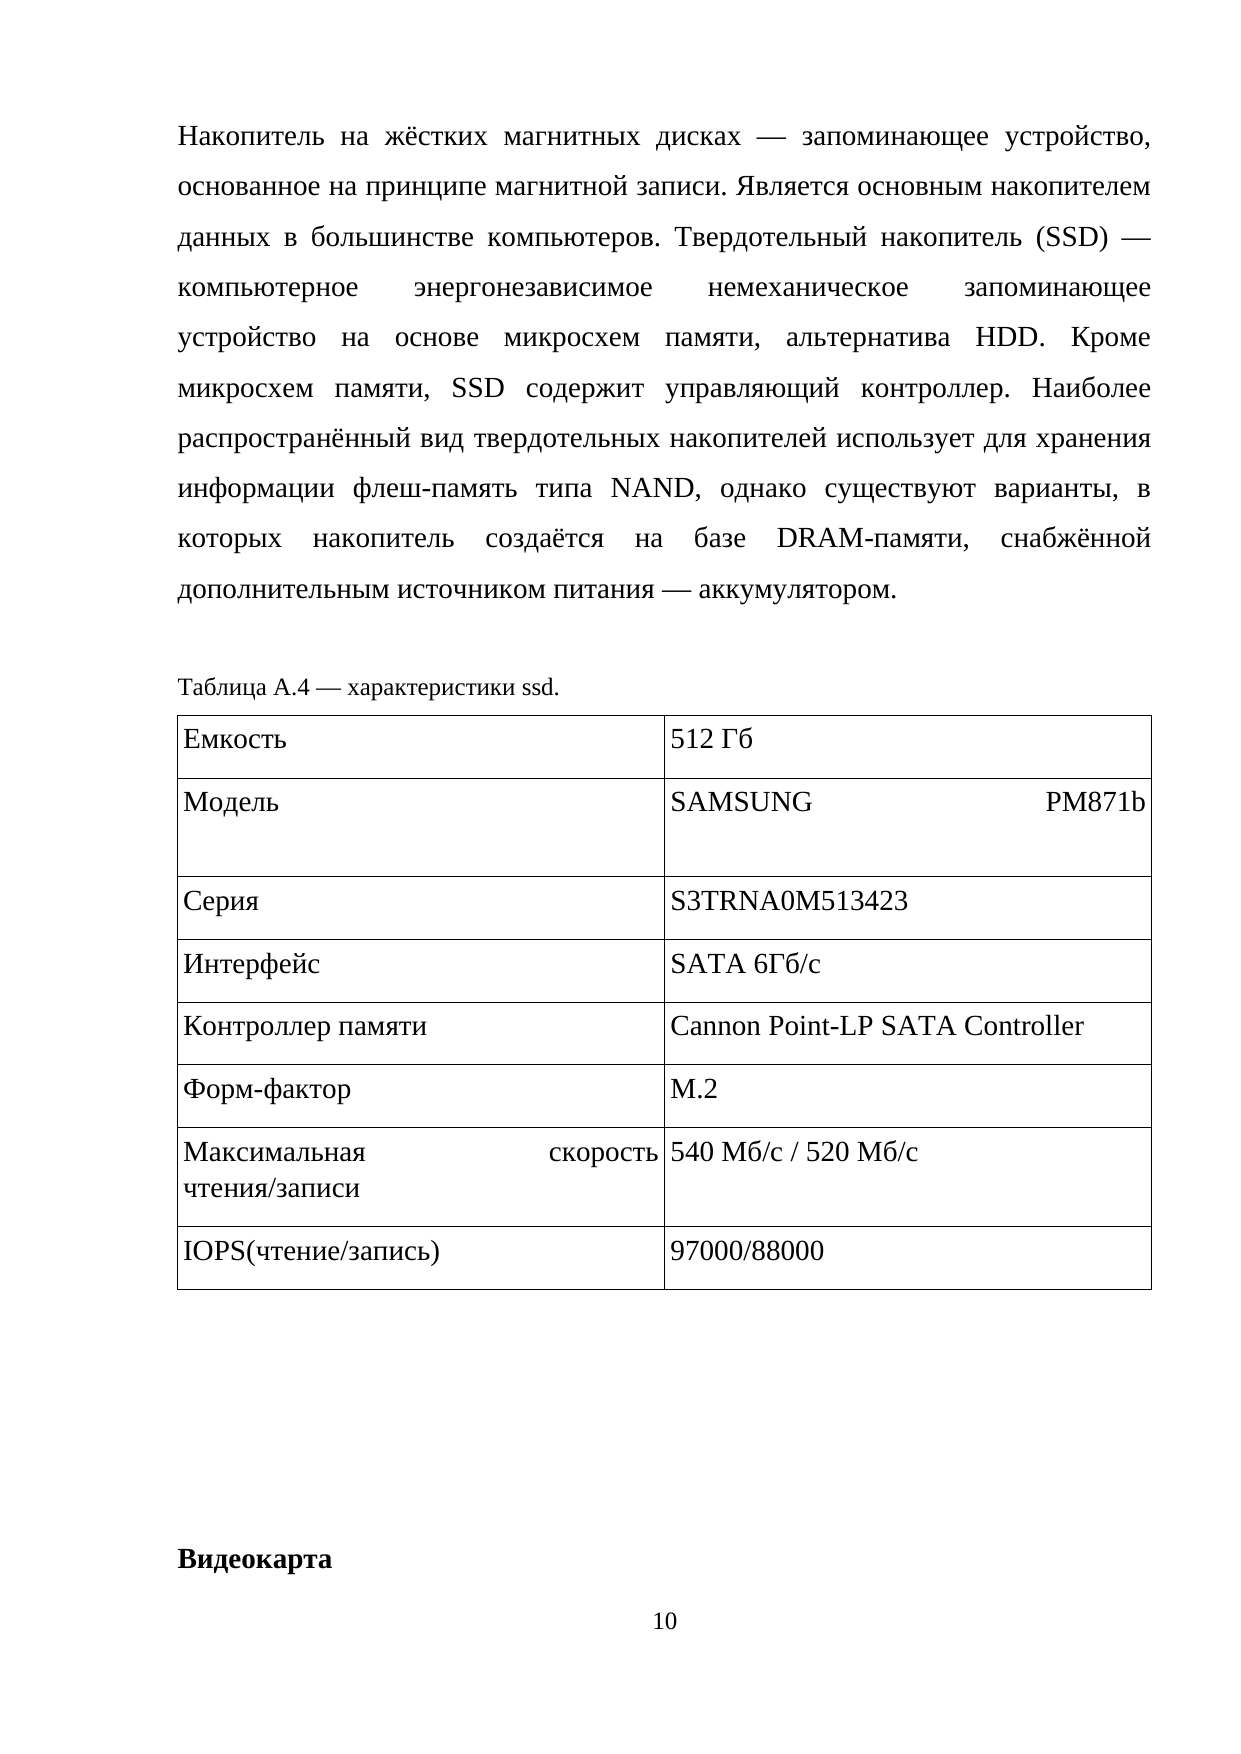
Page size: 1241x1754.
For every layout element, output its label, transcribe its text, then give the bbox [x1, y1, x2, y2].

table_header Емкость [178, 716, 664, 777]
table_cell M.2 [665, 1065, 1151, 1127]
text Накопитель на жёстких магнитных дисках — запоминающее устройство, основанное на принципе магнитной записи. Является основным накопителем данных в большинстве компьютеров. Твердотельный накопитель (SSD) — компьютерное энергонезависимое немеханическое запоминающее устройство на основе микросхем памяти, альтернатива HDD. Кроме микросхем памяти, SSD содержит управляющий контроллер. Наиболее распространённый вид твердотельных накопителей использует для хранения информации флеш-память типа NAND, однако существуют варианты, в которых накопитель создаётся на базе DRAM-памяти, снабжённой дополнительным источником питания — аккумулятором. [177, 118, 1152, 604]
table_cell Серия [178, 877, 664, 939]
table_cell SATA 6Гб/с [665, 940, 1151, 1002]
table_cell IOPS(чтение/запись) [178, 1227, 664, 1289]
table_cell Максимальная скорость чтения/записи [178, 1128, 664, 1226]
table_cell Интерфейс [178, 940, 664, 1002]
table_cell Контроллер памяти [178, 1003, 664, 1064]
table_cell Форм-фактор [178, 1065, 664, 1127]
table_cell 540 Мб/с / 520 Мб/с [665, 1128, 1151, 1226]
table_cell S3TRNA0M513423 [665, 877, 1151, 939]
text Видеокарта [177, 1541, 1152, 1575]
table_cell 97000/88000 [665, 1227, 1151, 1289]
table_cell Cannon Point-LP SATA Controller [665, 1003, 1151, 1064]
table_cell SAMSUNG PM871b [665, 779, 1151, 876]
table_header 512 Гб [665, 716, 1151, 777]
table_cell Модель [178, 779, 664, 876]
text Таблица А.4 — характеристики ssd. [177, 672, 1152, 700]
